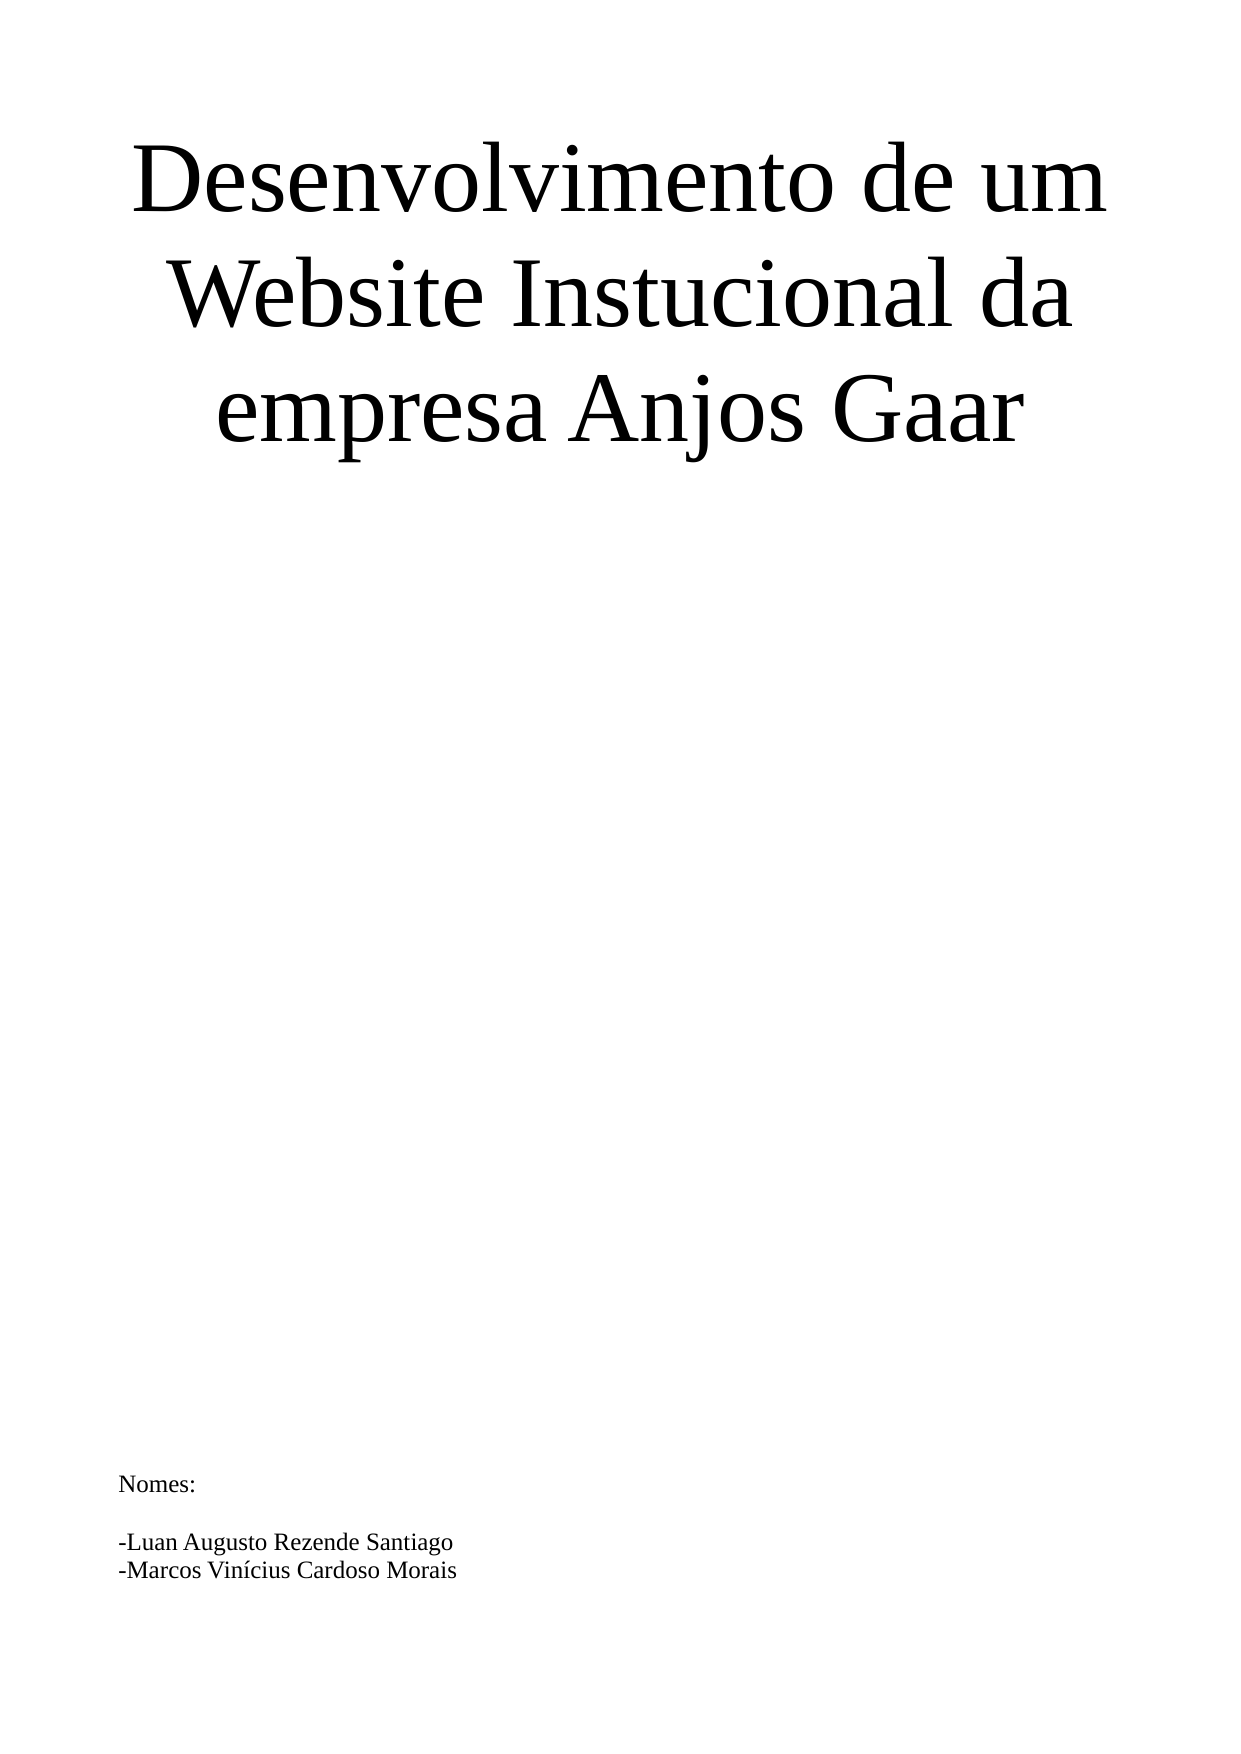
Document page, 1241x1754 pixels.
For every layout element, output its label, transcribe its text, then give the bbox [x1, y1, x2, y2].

text -Luan Augusto Rezende Santiago [118, 1527, 1122, 1556]
text Desenvolvimento de um Website Instucional da empresa Anjos Gaar [118, 118, 1122, 463]
text Nomes: [118, 1469, 1122, 1498]
text -Marcos Vinícius Cardoso Morais [118, 1556, 1122, 1584]
